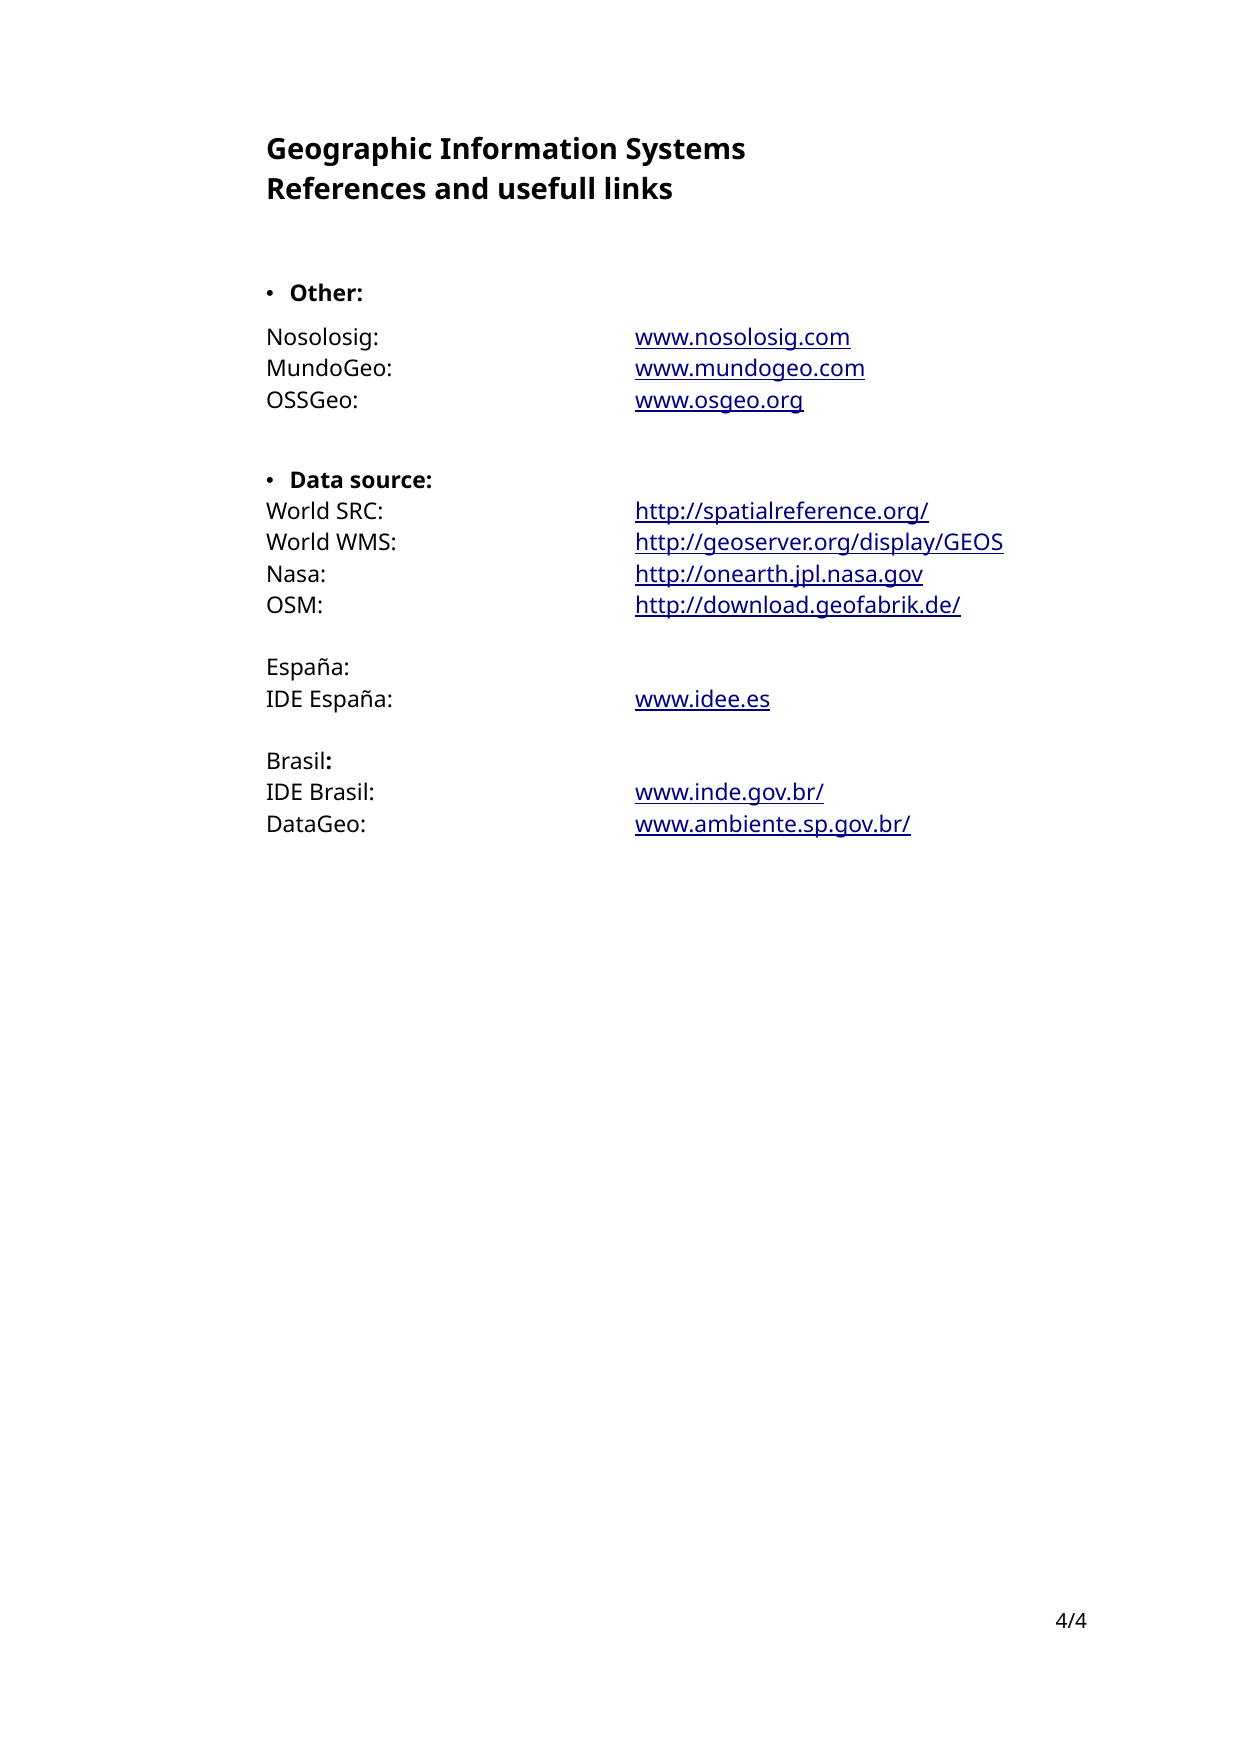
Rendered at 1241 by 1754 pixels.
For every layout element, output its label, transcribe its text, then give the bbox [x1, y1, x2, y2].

text World SRC: http://spatialreference.org/ [266, 495, 1087, 526]
subtitle Other: [266, 277, 1087, 309]
text World WMS: http://geoserver.org/display/GEOS [266, 526, 1087, 557]
text IDE España: www.idee.es [266, 682, 1087, 714]
text OSM: http://download.geofabrik.de/ [266, 589, 1087, 620]
text Nasa: http://onearth.jpl.nasa.gov [266, 557, 1087, 589]
text MundoGeo: www.mundogeo.com [266, 352, 1087, 383]
subtitle Data source: [266, 464, 1087, 495]
text IDE Brasil: www.inde.gov.br/ [266, 776, 1087, 807]
text España: [266, 651, 1087, 682]
text Brasil: [266, 745, 1087, 776]
text Nosolosig: www.nosolosig.com [266, 321, 1087, 352]
text OSSGeo: www.osgeo.org [266, 383, 1087, 415]
text DataGeo: www.ambiente.sp.gov.br/ [266, 807, 1087, 839]
